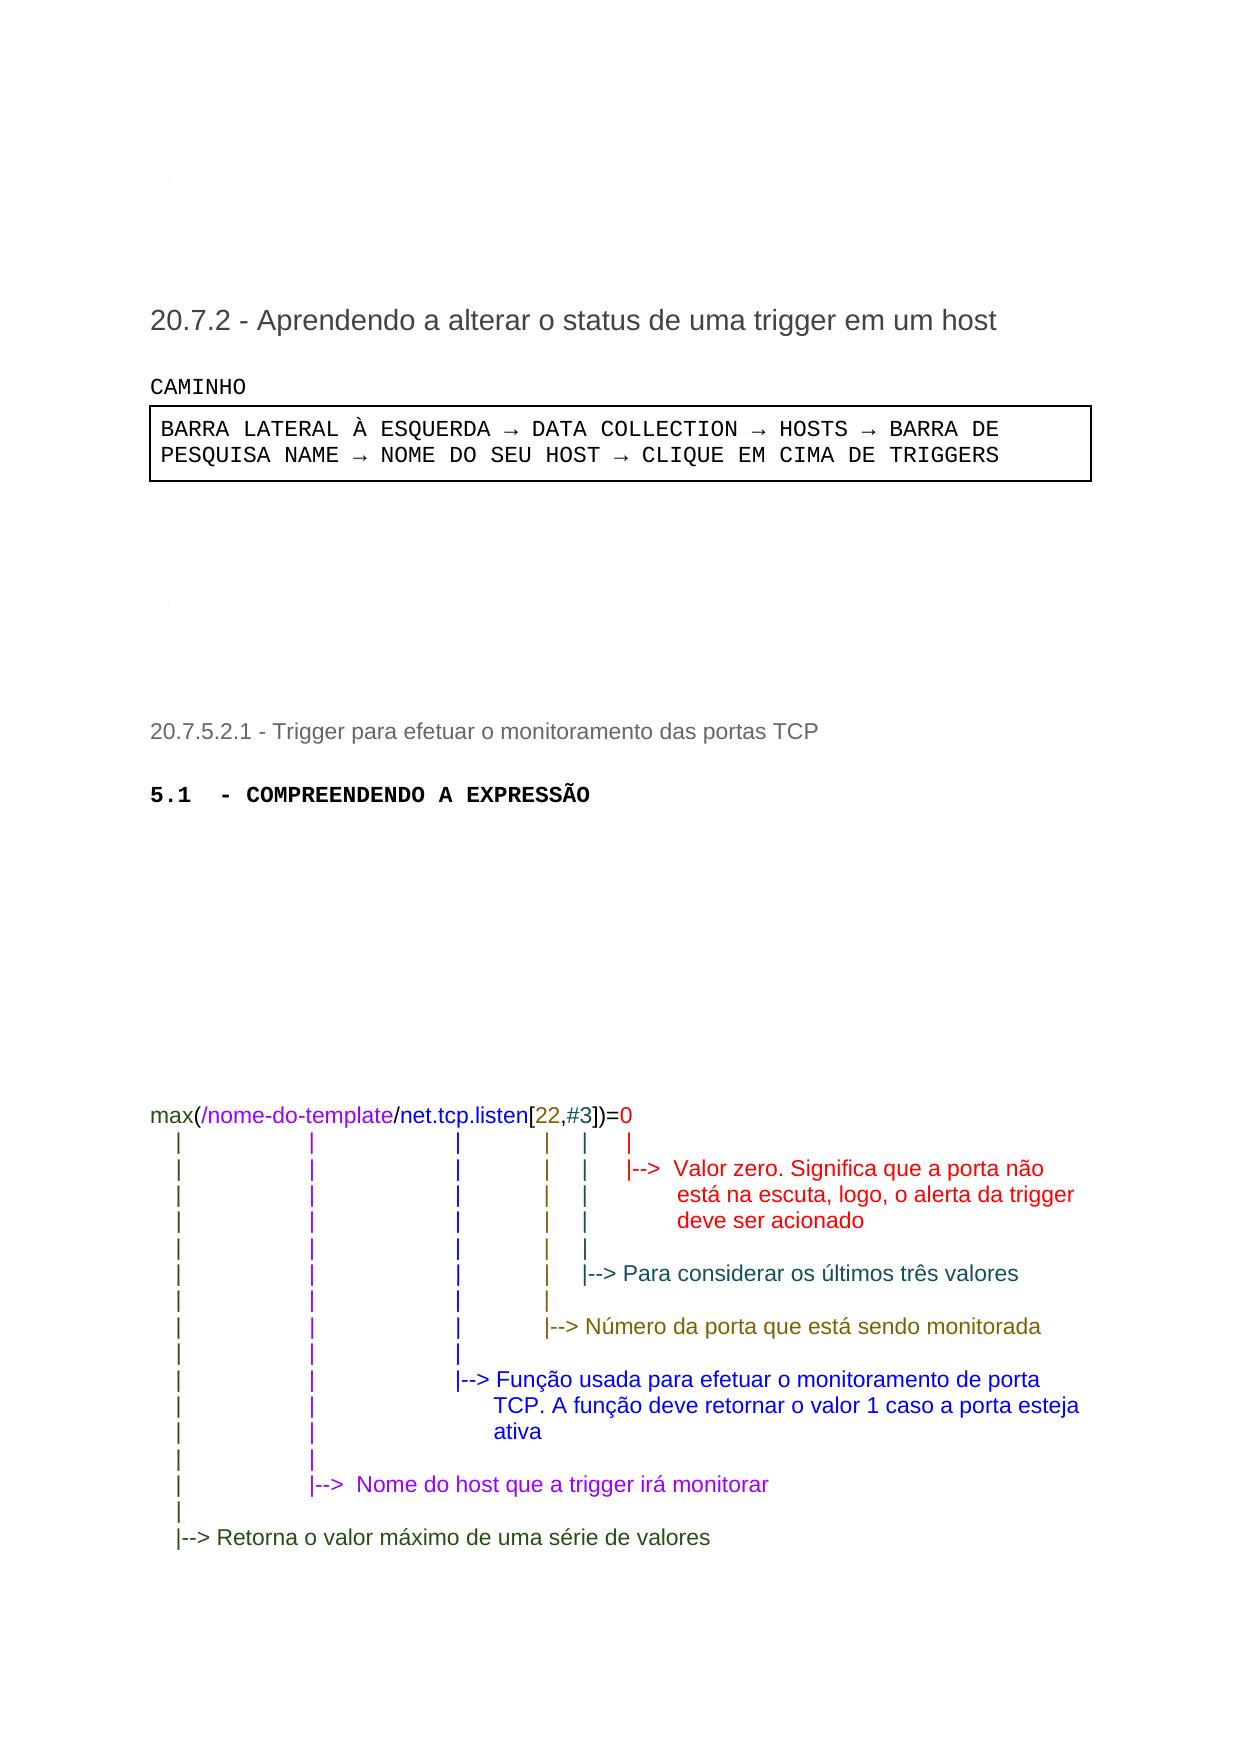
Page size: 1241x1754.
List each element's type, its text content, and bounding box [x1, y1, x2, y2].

text | | | | | deve ser acionado [150, 1207, 1090, 1234]
text CAMINHO [150, 375, 1090, 401]
subtitle 20.7.2 - Aprendendo a alterar o status de uma trigger em um host [150, 303, 1090, 336]
text |--> Retorna o valor máximo de uma série de valores [150, 1524, 1090, 1550]
text | | | [150, 1339, 1090, 1366]
text | | | | | | [150, 1128, 1090, 1155]
text max(/nome-do-template/net.tcp.listen[22,#3])=0 [150, 1102, 1090, 1128]
text | | | | | |--> Valor zero. Significa que a porta não [150, 1155, 1090, 1181]
text | | | |--> Número da porta que está sendo monitorada [150, 1313, 1090, 1339]
text | | | | | está na escuta, logo, o alerta da trigger [150, 1181, 1090, 1207]
table_header BARRA LATERAL À ESQUERDA → DATA COLLECTION → HOSTS → BARRA DE PESQUISA NAME → NOME DO SEU HOST → CLIQUE EM CIMA DE TRIGGERS [151, 407, 1090, 479]
text | | TCP. A função deve retornar o valor 1 caso a porta esteja [150, 1392, 1090, 1418]
text | |--> Nome do host que a trigger irá monitorar [150, 1471, 1090, 1497]
text | | | | | [150, 1234, 1090, 1260]
text | [150, 1497, 1090, 1524]
text | | | | [150, 1286, 1090, 1313]
text | | [150, 1444, 1090, 1471]
text | | | | |--> Para considerar os últimos três valores [150, 1260, 1090, 1286]
text 5.1 - COMPREENDENDO A EXPRESSÃO [150, 783, 1090, 809]
subtitle 20.7.5.2.1 - Trigger para efetuar o monitoramento das portas TCP [150, 718, 1090, 744]
text | | ativa [150, 1418, 1090, 1444]
text | | |--> Função usada para efetuar o monitoramento de porta [150, 1366, 1090, 1392]
